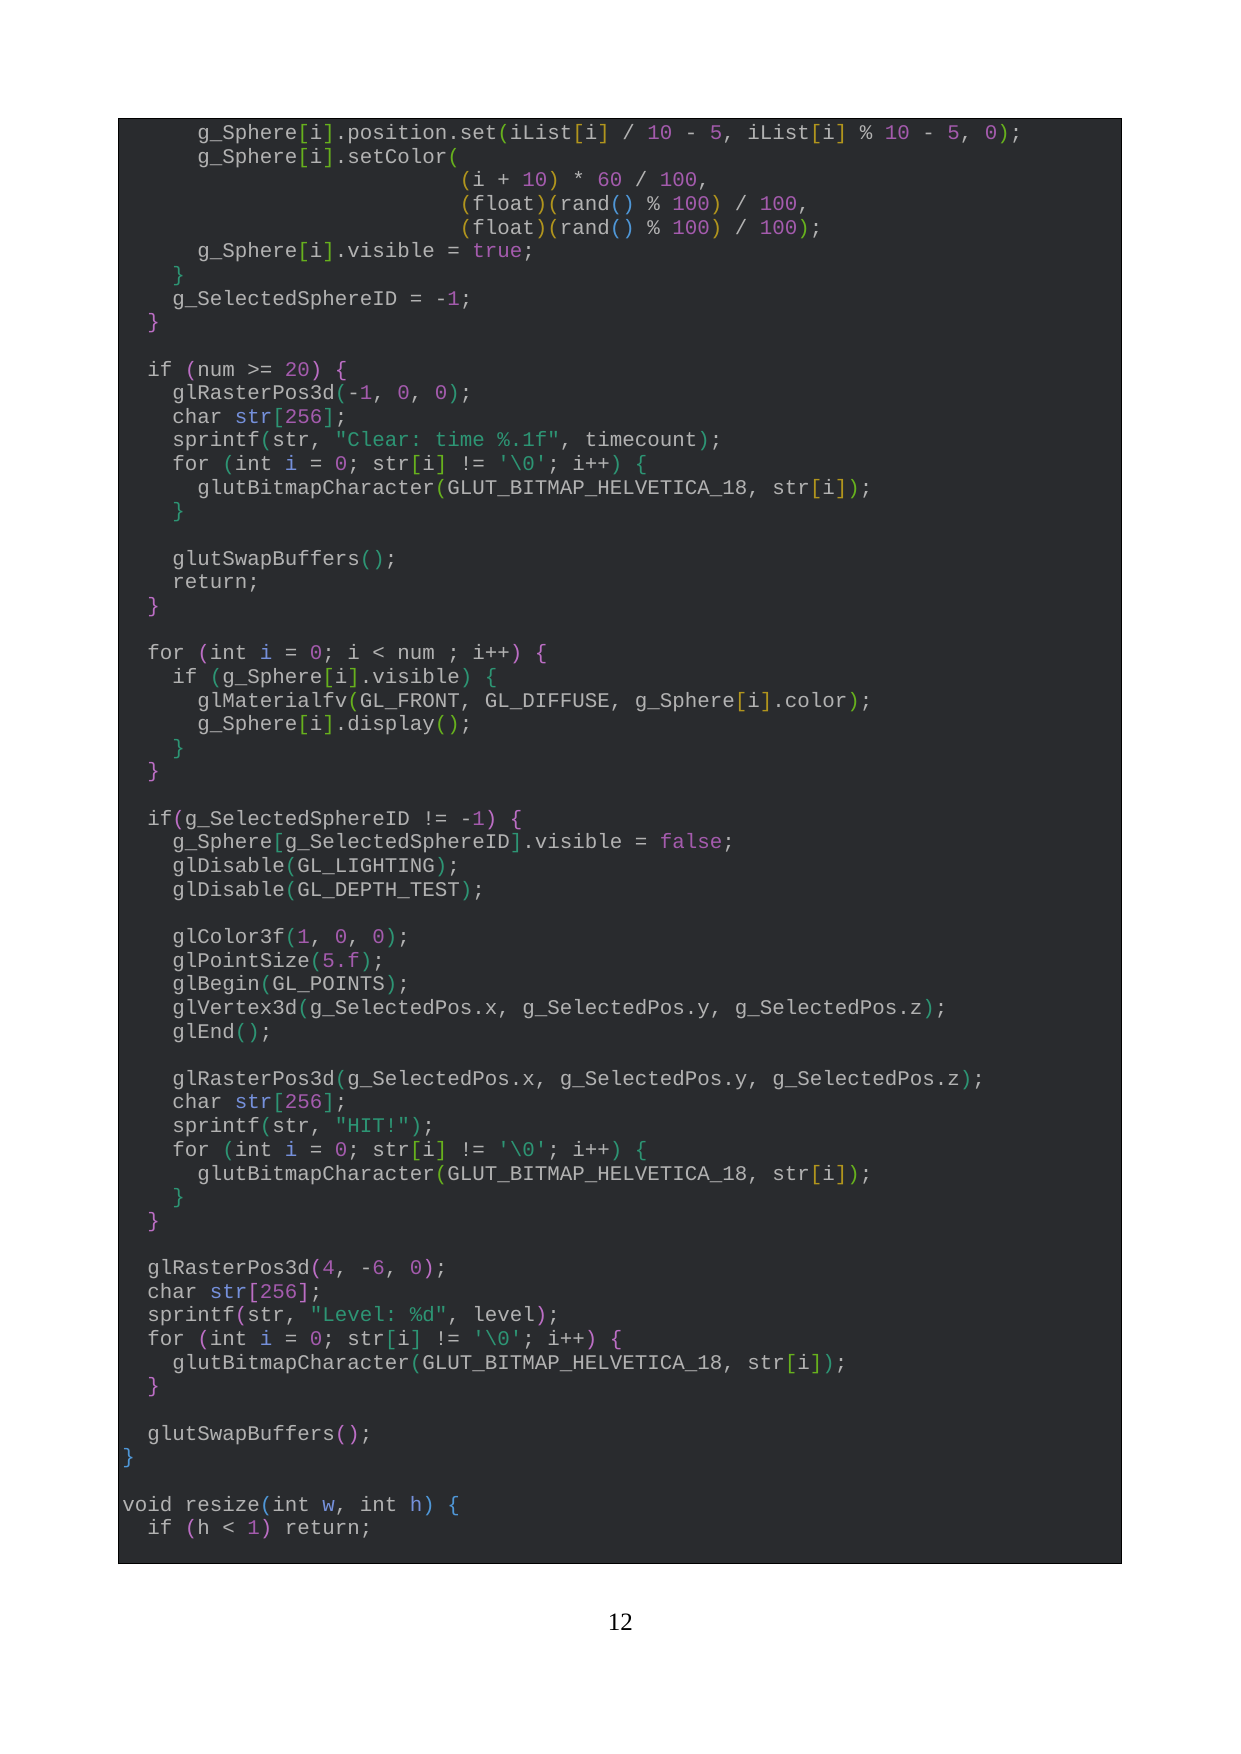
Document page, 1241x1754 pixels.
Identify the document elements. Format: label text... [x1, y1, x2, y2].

text g_Sphere[i].position.set(iList[i] / 10 - 5, iList[i] % 10 - 5, 0); [119, 119, 1121, 142]
text (i + 10) * 60 / 100, [119, 165, 1121, 189]
text glMaterialfv(GL_FRONT, GL_DIFFUSE, g_Sphere[i].color); [119, 686, 1121, 709]
text g_Sphere[i].display(); [119, 709, 1121, 733]
text if(g_SelectedSphereID != -1) { [119, 804, 1121, 827]
text if (num >= 20) { [119, 354, 1121, 378]
text glutBitmapCharacter(GLUT_BITMAP_HELVETICA_18, str[i]); [119, 473, 1121, 496]
text for (int i = 0; str[i] != '\0'; i++) { [119, 1324, 1121, 1348]
text glutBitmapCharacter(GLUT_BITMAP_HELVETICA_18, str[i]); [119, 1348, 1121, 1371]
text return; [119, 567, 1121, 591]
text glutBitmapCharacter(GLUT_BITMAP_HELVETICA_18, str[i]); [119, 1158, 1121, 1182]
text if (g_Sphere[i].visible) { [119, 662, 1121, 686]
text glRasterPos3d(4, -6, 0); [119, 1253, 1121, 1277]
text (float)(rand() % 100) / 100, [119, 189, 1121, 213]
text } [119, 757, 1121, 780]
text glEnd(); [119, 1017, 1121, 1040]
text void resize(int w, int h) { [119, 1489, 1121, 1513]
text } [119, 733, 1121, 757]
text glVertex3d(g_SelectedPos.x, g_SelectedPos.y, g_SelectedPos.z); [119, 993, 1121, 1017]
text char str[256]; [119, 402, 1121, 426]
text g_SelectedSphereID = -1; [119, 284, 1121, 307]
text sprintf(str, "HIT!"); [119, 1111, 1121, 1135]
text } [119, 591, 1121, 615]
text } [119, 1371, 1121, 1395]
text glDisable(GL_LIGHTING); [119, 851, 1121, 875]
text glRasterPos3d(g_SelectedPos.x, g_SelectedPos.y, g_SelectedPos.z); [119, 1064, 1121, 1088]
text g_Sphere[i].setColor( [119, 142, 1121, 165]
text glBegin(GL_POINTS); [119, 969, 1121, 993]
text } [119, 1442, 1121, 1466]
text glRasterPos3d(-1, 0, 0); [119, 378, 1121, 402]
text } [119, 496, 1121, 520]
text glDisable(GL_DEPTH_TEST); [119, 875, 1121, 898]
text for (int i = 0; i < num ; i++) { [119, 638, 1121, 662]
text sprintf(str, "Clear: time %.1f", timecount); [119, 426, 1121, 449]
text if (h < 1) return; [119, 1513, 1121, 1537]
text char str[256]; [119, 1088, 1121, 1111]
text for (int i = 0; str[i] != '\0'; i++) { [119, 449, 1121, 473]
text } [119, 1182, 1121, 1206]
text g_Sphere[g_SelectedSphereID].visible = false; [119, 827, 1121, 851]
text glColor3f(1, 0, 0); [119, 922, 1121, 946]
text } [119, 1206, 1121, 1229]
text char str[256]; [119, 1277, 1121, 1300]
text glPointSize(5.f); [119, 946, 1121, 969]
text glutSwapBuffers(); [119, 1419, 1121, 1442]
text } [119, 307, 1121, 331]
text g_Sphere[i].visible = true; [119, 236, 1121, 260]
text sprintf(str, "Level: %d", level); [119, 1300, 1121, 1324]
text glutSwapBuffers(); [119, 544, 1121, 567]
text for (int i = 0; str[i] != '\0'; i++) { [119, 1135, 1121, 1158]
text (float)(rand() % 100) / 100); [119, 213, 1121, 236]
text } [119, 260, 1121, 284]
